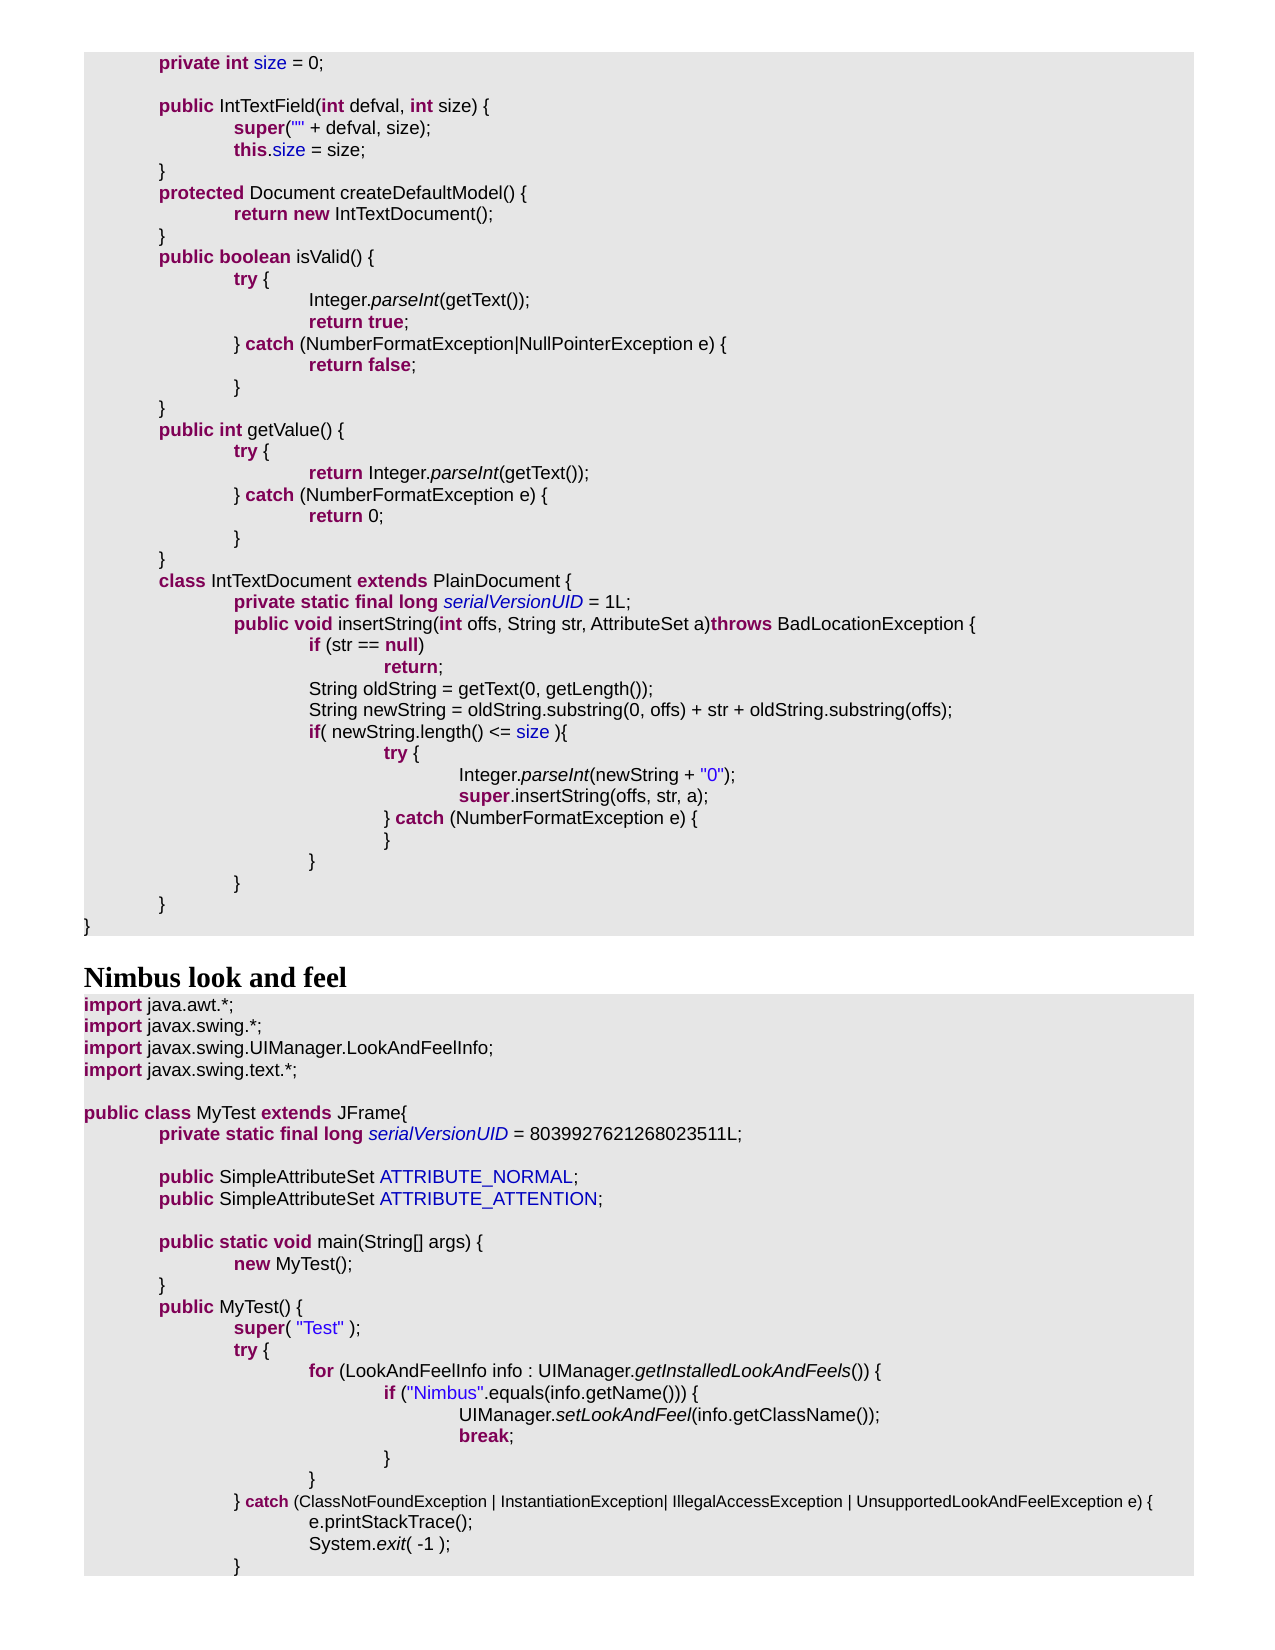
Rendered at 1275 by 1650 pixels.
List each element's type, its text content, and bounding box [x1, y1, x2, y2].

text } [84, 376, 1194, 397]
text Nimbus look and feel [84, 960, 1194, 994]
text } catch (NumberFormatException e) { [84, 807, 1194, 828]
text if (str == null) [84, 634, 1194, 656]
text } catch (NumberFormatException|NullPointerException e) { [84, 332, 1194, 354]
text import javax.swing.*; [84, 1015, 1194, 1037]
text public class MyTest extends JFrame{ [84, 1102, 1194, 1123]
text this.size = size; [84, 138, 1194, 160]
text public IntTextField(int defval, int size) { [84, 95, 1194, 117]
text } [84, 828, 1194, 850]
text try { [84, 1339, 1194, 1360]
text return 0; [84, 505, 1194, 526]
text public void insertString(int offs, String str, AttributeSet a)throws BadLocationException { [84, 613, 1194, 634]
text for (LookAndFeelInfo info : UIManager.getInstalledLookAndFeels()) { [84, 1360, 1194, 1382]
text return; [84, 656, 1194, 677]
text protected Document createDefaultModel() { [84, 181, 1194, 203]
text System.exit( -1 ); [84, 1533, 1194, 1554]
text } [84, 914, 1194, 936]
text public SimpleAttributeSet ATTRIBUTE_ATTENTION; [84, 1188, 1194, 1209]
text UIManager.setLookAndFeel(info.getClassName()); [84, 1403, 1194, 1425]
text class IntTextDocument extends PlainDocument { [84, 569, 1194, 591]
text public boolean isValid() { [84, 246, 1194, 268]
text import javax.swing.text.*; [84, 1058, 1194, 1080]
text } [84, 224, 1194, 246]
text Integer.parseInt(getText()); [84, 289, 1194, 311]
text try { [84, 742, 1194, 764]
text Integer.parseInt(newString + "0"); [84, 764, 1194, 785]
text } [84, 893, 1194, 914]
text } [84, 548, 1194, 569]
text super("" + defval, size); [84, 117, 1194, 138]
text super.insertString(offs, str, a); [84, 785, 1194, 807]
text super( "Test" ); [84, 1317, 1194, 1339]
text try { [84, 268, 1194, 289]
text public MyTest() { [84, 1296, 1194, 1317]
text try { [84, 440, 1194, 462]
text } [84, 160, 1194, 181]
text return true; [84, 311, 1194, 332]
text } [84, 871, 1194, 893]
text String newString = oldString.substring(0, offs) + str + oldString.substring(offs); [84, 699, 1194, 721]
text if( newString.length() <= size ){ [84, 721, 1194, 742]
text e.printStackTrace(); [84, 1511, 1194, 1533]
text return new IntTextDocument(); [84, 203, 1194, 224]
text } catch (ClassNotFoundException | InstantiationException| IllegalAccessException | UnsupportedLookAndFeelException e) { [84, 1490, 1194, 1511]
text return Integer.parseInt(getText()); [84, 462, 1194, 483]
text } [84, 1447, 1194, 1468]
text private static final long serialVersionUID = 8039927621268023511L; [84, 1123, 1194, 1145]
text String oldString = getText(0, getLength()); [84, 677, 1194, 699]
text public SimpleAttributeSet ATTRIBUTE_NORMAL; [84, 1166, 1194, 1188]
text import java.awt.*; [84, 994, 1194, 1015]
text } [84, 850, 1194, 871]
text } [84, 1468, 1194, 1490]
text import javax.swing.UIManager.LookAndFeelInfo; [84, 1037, 1194, 1058]
text public int getValue() { [84, 419, 1194, 440]
text new MyTest(); [84, 1252, 1194, 1274]
text private static final long serialVersionUID = 1L; [84, 591, 1194, 613]
text public static void main(String[] args) { [84, 1231, 1194, 1252]
text } [84, 397, 1194, 419]
text return false; [84, 354, 1194, 376]
text } [84, 526, 1194, 548]
text } [84, 1274, 1194, 1296]
text } catch (NumberFormatException e) { [84, 483, 1194, 505]
text } [84, 1554, 1194, 1576]
text if ("Nimbus".equals(info.getName())) { [84, 1382, 1194, 1403]
text private int size = 0; [84, 52, 1194, 74]
text break; [84, 1425, 1194, 1447]
